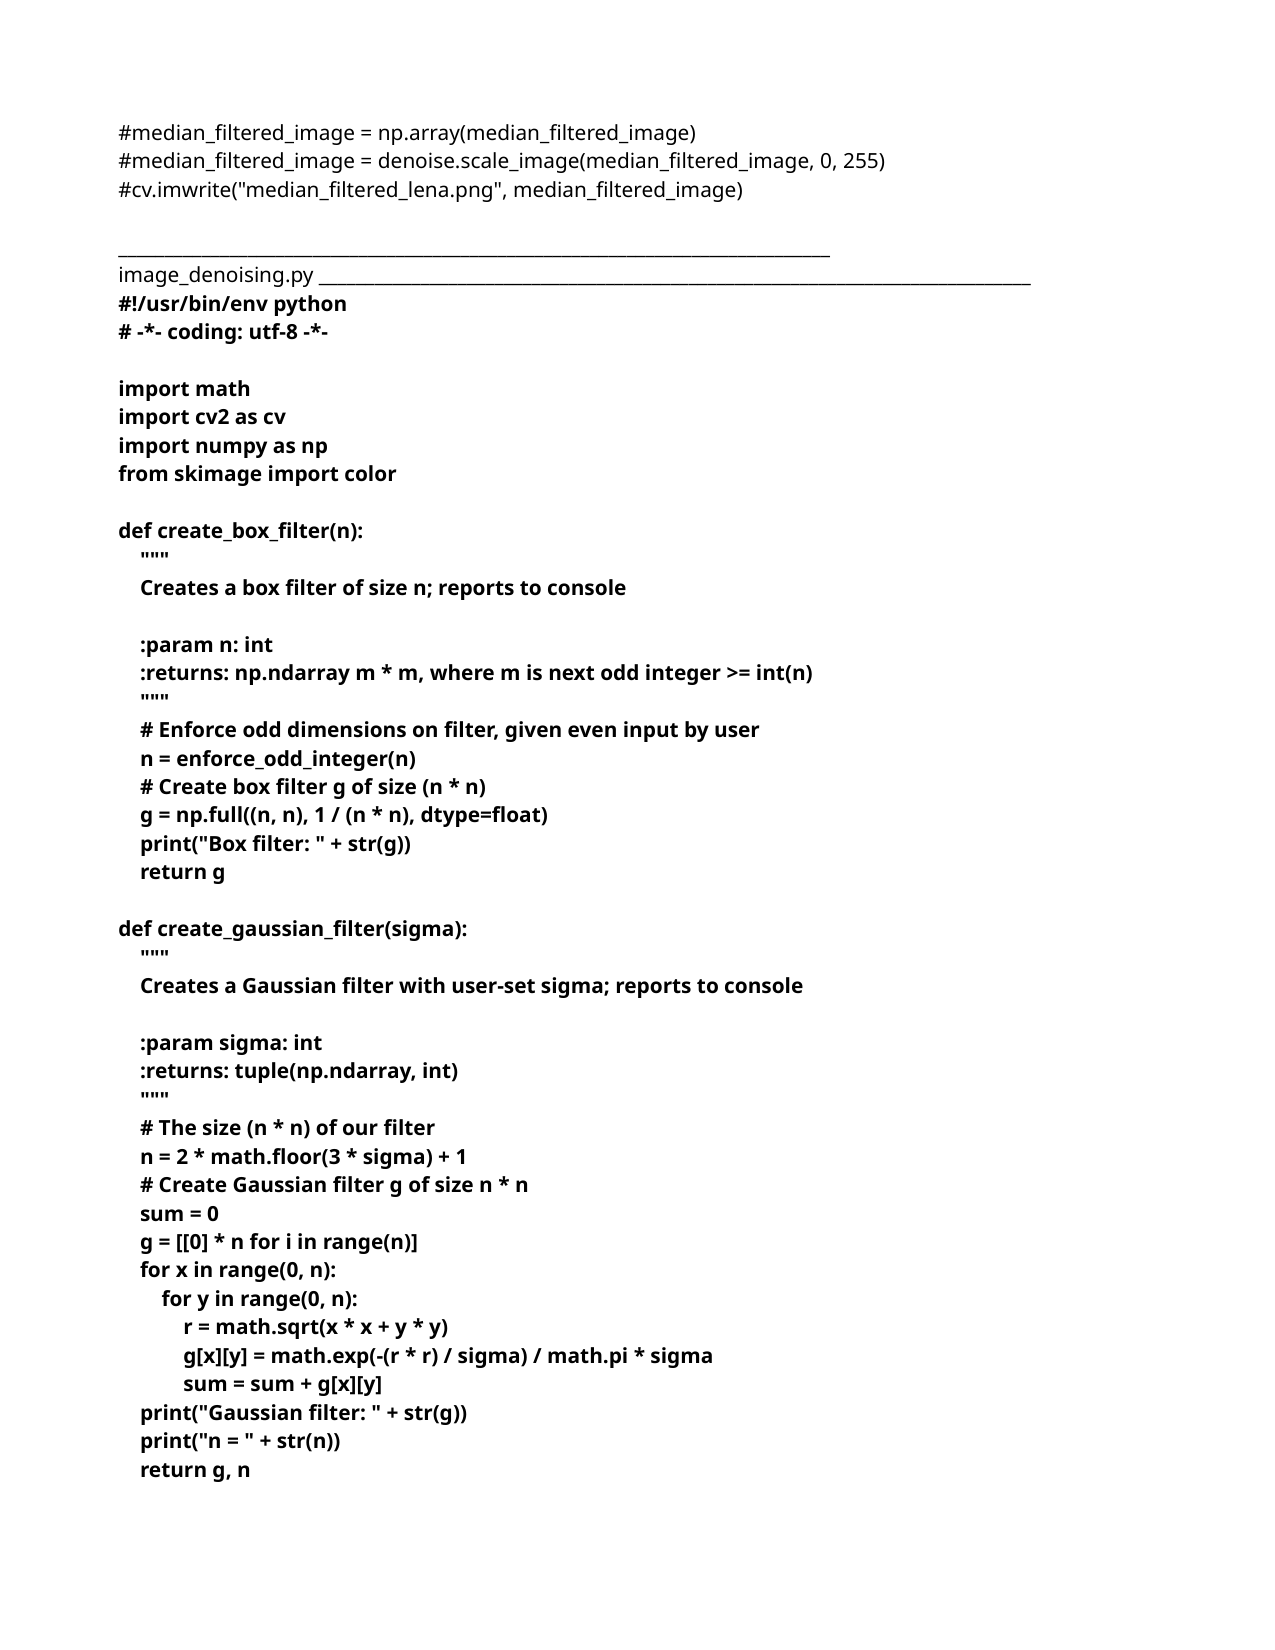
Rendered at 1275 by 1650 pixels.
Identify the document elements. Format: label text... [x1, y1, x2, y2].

text #cv.imwrite("median_filtered_lena.png", median_filtered_image) [118, 175, 1157, 203]
text from skimage import color [118, 459, 1157, 488]
text """ [118, 687, 1157, 715]
text print("Gaussian filter: " + str(g)) [118, 1398, 1157, 1426]
text # Create Gaussian filter g of size n * n [118, 1170, 1157, 1199]
text Creates a Gaussian filter with user-set sigma; reports to console [118, 971, 1157, 1000]
text sum = sum + g[x][y] [118, 1369, 1157, 1398]
text import cv2 as cv [118, 402, 1157, 431]
text # Enforce odd dimensions on filter, given even input by user [118, 715, 1157, 744]
text image_denoising.py _____________________________________________________________________________ [118, 260, 1157, 289]
text # Create box filter g of size (n * n) [118, 772, 1157, 801]
text g = np.full((n, n), 1 / (n * n), dtype=float) [118, 801, 1157, 829]
text r = math.sqrt(x * x + y * y) [118, 1312, 1157, 1341]
text Creates a box filter of size n; reports to console [118, 573, 1157, 602]
text :returns: tuple(np.ndarray, int) [118, 1057, 1157, 1085]
text sum = 0 [118, 1199, 1157, 1227]
text """ [118, 545, 1157, 573]
text #median_filtered_image = denoise.scale_image(median_filtered_image, 0, 255) [118, 147, 1157, 175]
text #median_filtered_image = np.array(median_filtered_image) [118, 118, 1157, 147]
text :param n: int [118, 630, 1157, 658]
text _____________________________________________________________________________ [118, 232, 1157, 260]
text #!/usr/bin/env python [118, 289, 1157, 317]
text import math [118, 374, 1157, 402]
text n = 2 * math.floor(3 * sigma) + 1 [118, 1142, 1157, 1170]
text """ [118, 943, 1157, 971]
text for x in range(0, n): [118, 1256, 1157, 1284]
text :param sigma: int [118, 1028, 1157, 1057]
text """ [118, 1085, 1157, 1113]
text for y in range(0, n): [118, 1284, 1157, 1312]
text print("n = " + str(n)) [118, 1426, 1157, 1455]
text g[x][y] = math.exp(-(r * r) / sigma) / math.pi * sigma [118, 1341, 1157, 1369]
text # The size (n * n) of our filter [118, 1113, 1157, 1142]
text print("Box filter: " + str(g)) [118, 829, 1157, 857]
text :returns: np.ndarray m * m, where m is next odd integer >= int(n) [118, 658, 1157, 687]
text def create_gaussian_filter(sigma): [118, 914, 1157, 943]
text return g, n [118, 1455, 1157, 1483]
text def create_box_filter(n): [118, 516, 1157, 545]
text return g [118, 857, 1157, 886]
text import numpy as np [118, 431, 1157, 459]
text n = enforce_odd_integer(n) [118, 744, 1157, 772]
text # -*- coding: utf-8 -*- [118, 317, 1157, 346]
text g = [[0] * n for i in range(n)] [118, 1227, 1157, 1256]
